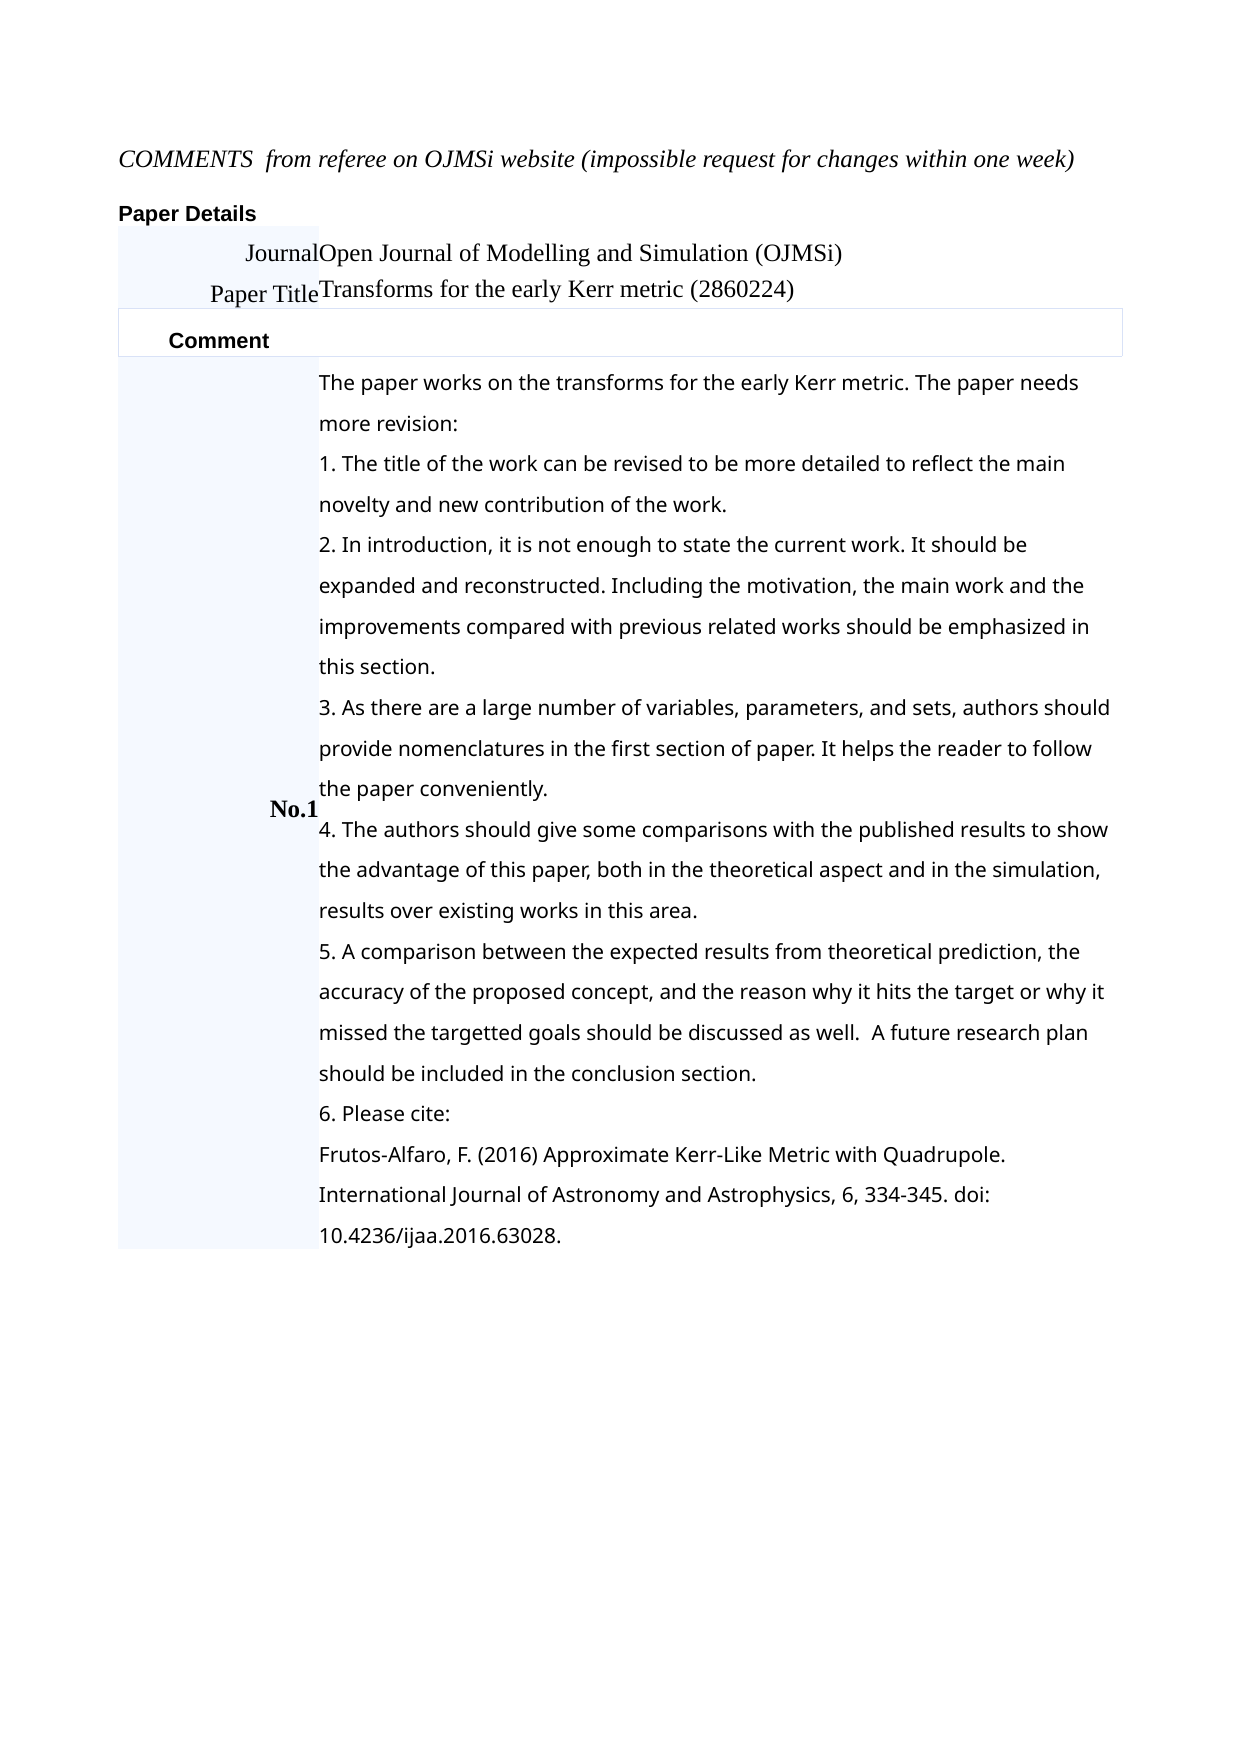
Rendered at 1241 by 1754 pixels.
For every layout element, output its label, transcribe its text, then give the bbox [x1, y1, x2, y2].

text Comment [119, 309, 1122, 356]
table_cell Transforms for the early Kerr metric (2860224) [319, 267, 1122, 308]
text Paper Details [118, 201, 1122, 226]
table_cell Paper Title [118, 267, 319, 308]
text COMMENTS from referee on OJMSi website (impossible request for changes within one week) [118, 144, 1122, 172]
table_header Open Journal of Modelling and Simulation (OJMSi) [319, 226, 1122, 267]
table_header The paper works on the transforms for the early Kerr metric. The paper needs more revision: 1. The title of the work can be revised to be more detailed to reflect the main novelty and new contribution of the work. 2. In introduction, it is not enough to state the current work. It should be expanded and reconstructed. Including the motivation, the main work and the improvements compared with previous related works should be emphasized in this section. 3. As there are a large number of variables, parameters, and sets, authors should provide nomenclatures in the first section of paper. It helps the reader to follow the paper conveniently. 4. The authors should give some comparisons with the published results to show the advantage of this paper, both in the theoretical aspect and in the simulation, results over existing works in this area. 5. A comparison between the expected results from theoretical prediction, the accuracy of the proposed concept, and the reason why it hits the target or why it missed the targetted goals should be discussed as well. A future research plan should be included in the conclusion section. 6. Please cite: Frutos-Alfaro, F. (2016) Approximate Kerr-Like Metric with Quadrupole. International Journal of Astronomy and Astrophysics, 6, 334-345. doi: 10.4236/ijaa.2016.63028. [319, 357, 1122, 1249]
table_header Journal [118, 226, 319, 267]
table_header No.1 [118, 357, 319, 1249]
